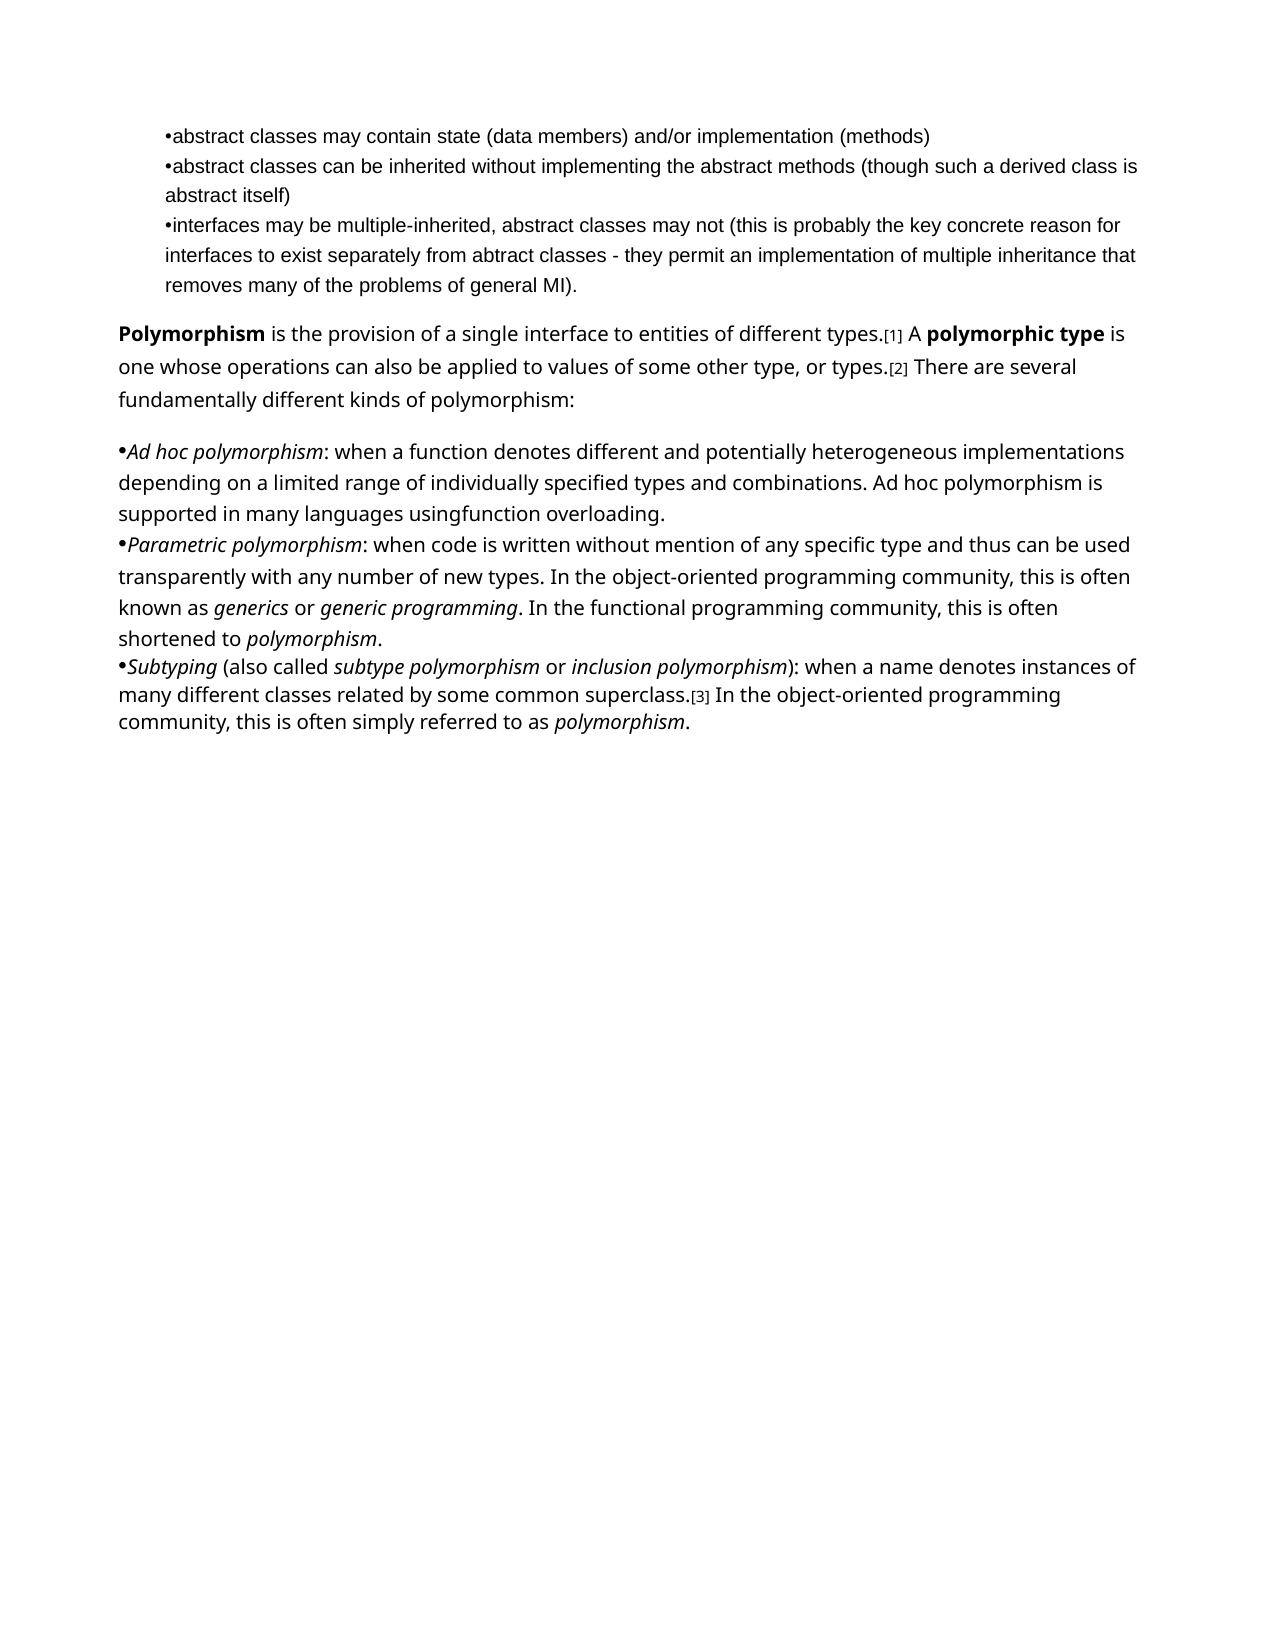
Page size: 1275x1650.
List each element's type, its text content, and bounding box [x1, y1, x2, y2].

list abstract classes may contain state (data members) and/or implementation (methods) [118, 118, 1157, 148]
list abstract classes can be inherited without implementing the abstract methods (though such a derived class is abstract itself) [118, 148, 1157, 207]
text Polymorphism is the provision of a single interface to entities of different types.[1] A polymorphic type is one whose operations can also be applied to values of some other type, or types.[2] There are several fundamentally different kinds of polymorphism: [118, 319, 1157, 414]
list Subtyping (also called subtype polymorphism or inclusion polymorphism): when a name denotes instances of many different classes related by some common superclass.[3] In the object-oriented programming community, this is often simply referred to as polymorphism. [118, 652, 1157, 736]
list interfaces may be multiple-inherited, abstract classes may not (this is probably the key concrete reason for interfaces to exist separately from abtract classes - they permit an implementation of multiple inheritance that removes many of the problems of general MI). [118, 207, 1157, 296]
list Parametric polymorphism: when code is written without mention of any specific type and thus can be used transparently with any number of new types. In the object-oriented programming community, this is often known as generics or generic programming. In the functional programming community, this is often shortened to polymorphism. [118, 527, 1157, 652]
list Ad hoc polymorphism: when a function denotes different and potentially heterogeneous implementations depending on a limited range of individually specified types and combinations. Ad hoc polymorphism is supported in many languages usingfunction overloading. [118, 434, 1157, 527]
